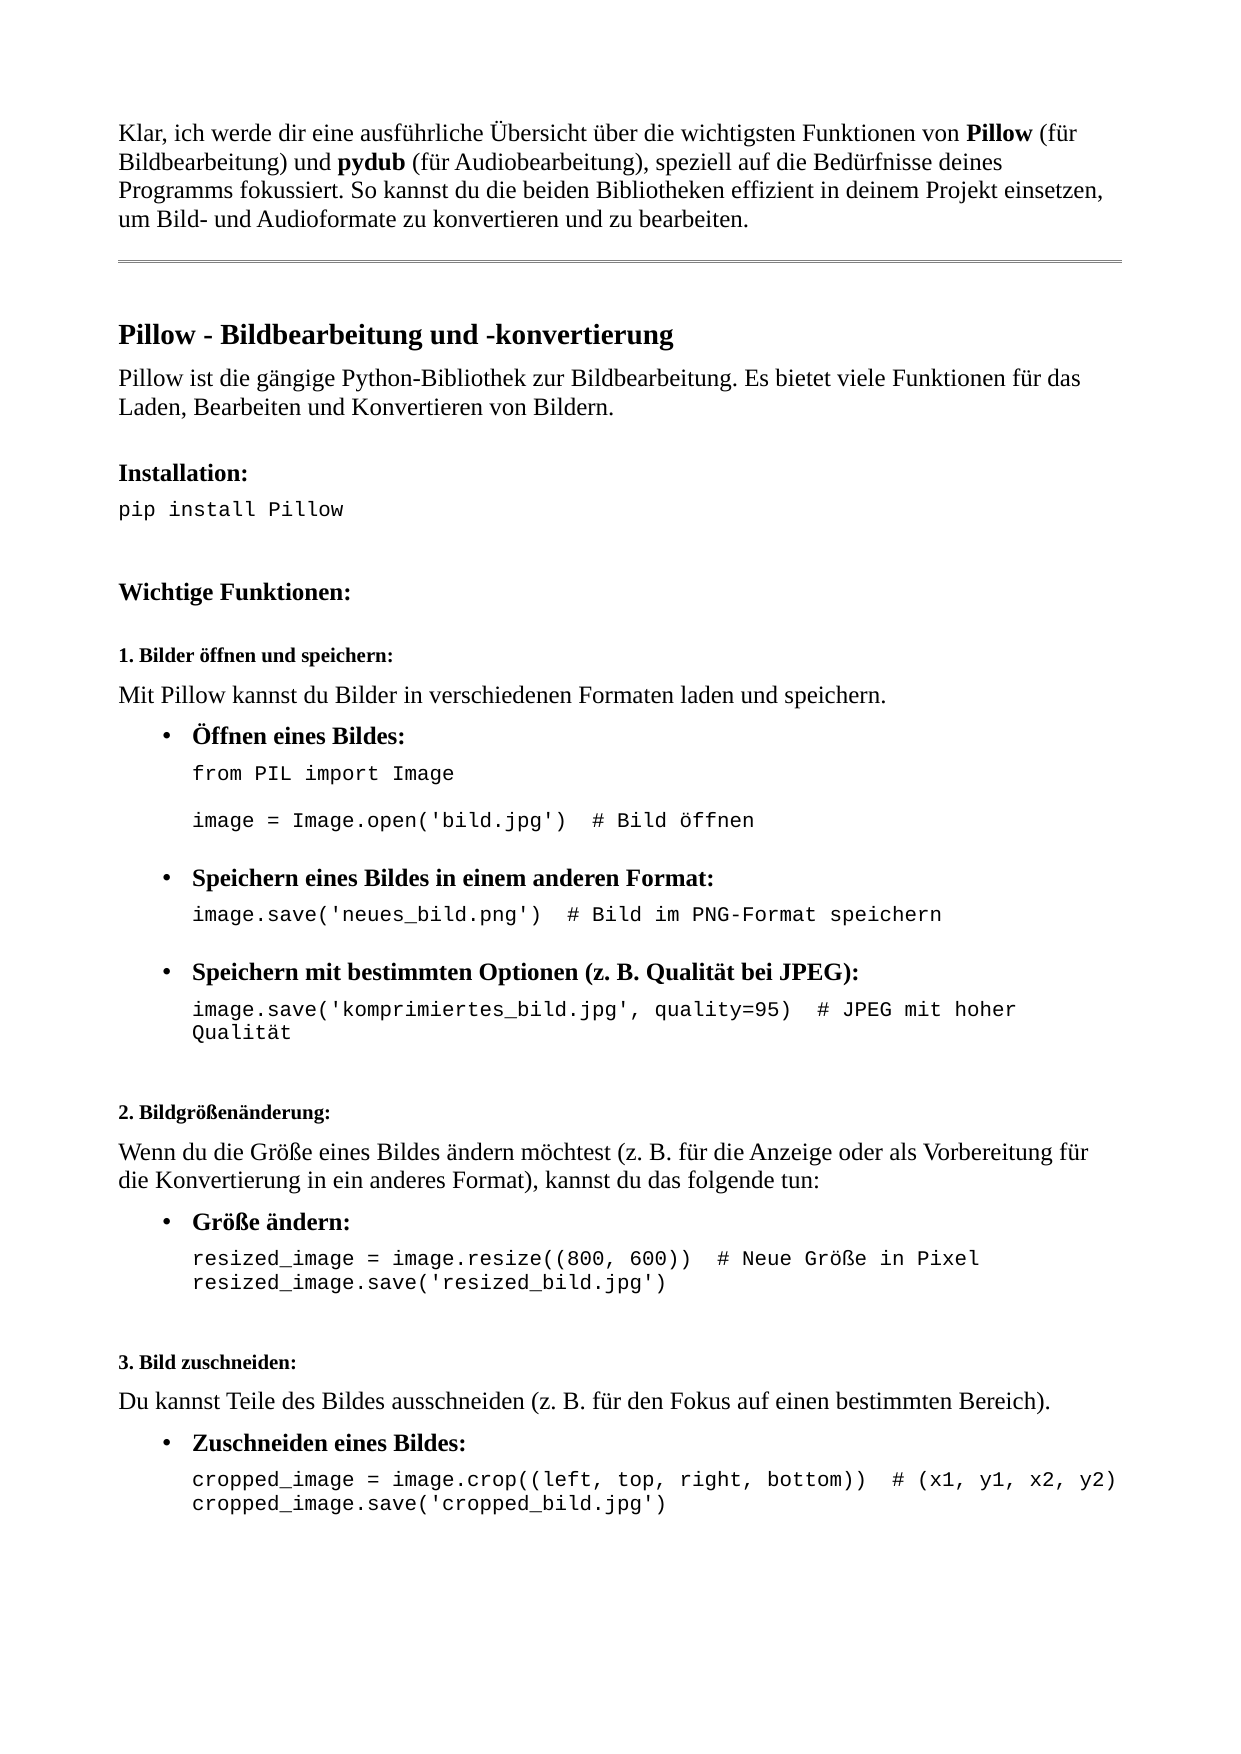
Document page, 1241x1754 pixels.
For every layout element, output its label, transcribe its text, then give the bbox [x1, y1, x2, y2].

subtitle 2. Bildgrößenänderung: [118, 1100, 1122, 1124]
text Klar, ich werde dir eine ausführliche Übersicht über die wichtigsten Funktionen von Pillow (für Bildbearbeitung) und pydub (für Audiobearbeitung), speziell auf die Bedürfnisse deines Programms fokussiert. So kannst du die beiden Bibliotheken effizient in deinem Projekt einsetzen, um Bild- und Audioformate zu konvertieren und zu bearbeiten. [118, 118, 1122, 233]
list from PIL import Image [162, 762, 1122, 786]
list Öffnen eines Bildes: [162, 721, 1122, 750]
list image = Image.open('bild.jpg') # Bild öffnen [162, 810, 1122, 833]
list cropped_image = image.crop((left, top, right, bottom)) # (x1, y1, x2, y2) [162, 1469, 1122, 1493]
text Du kannst Teile des Bildes ausschneiden (z. B. für den Fokus auf einen bestimmten Bereich). [118, 1386, 1122, 1415]
list Speichern eines Bildes in einem anderen Format: [162, 863, 1122, 892]
subtitle Pillow - Bildbearbeitung und -konvertierung [118, 317, 1122, 350]
list Speichern mit bestimmten Optionen (z. B. Qualität bei JPEG): [162, 957, 1122, 986]
list cropped_image.save('cropped_bild.jpg') [162, 1493, 1122, 1516]
list resized_image.save('resized_bild.jpg') [162, 1272, 1122, 1295]
list resized_image = image.resize((800, 600)) # Neue Größe in Pixel [162, 1248, 1122, 1272]
list image.save('komprimiertes_bild.jpg', quality=95) # JPEG mit hoher Qualität [162, 998, 1122, 1046]
text Mit Pillow kannst du Bilder in verschiedenen Formaten laden und speichern. [118, 680, 1122, 709]
subtitle 3. Bild zuschneiden: [118, 1350, 1122, 1374]
text Wenn du die Größe eines Bildes ändern möchtest (z. B. für die Anzeige oder als Vorbereitung für die Konvertierung in ein anderes Format), kannst du das folgende tun: [118, 1137, 1122, 1194]
text pip install Pillow [118, 499, 1122, 523]
list Zuschneiden eines Bildes: [162, 1428, 1122, 1456]
list Größe ändern: [162, 1207, 1122, 1236]
subtitle Installation: [118, 458, 1122, 487]
subtitle 1. Bilder öffnen und speichern: [118, 643, 1122, 667]
list image.save('neues_bild.png') # Bild im PNG-Format speichern [162, 904, 1122, 928]
text Pillow ist die gängige Python-Bibliothek zur Bildbearbeitung. Es bietet viele Funktionen für das Laden, Bearbeiten und Konvertieren von Bildern. [118, 363, 1122, 420]
subtitle Wichtige Funktionen: [118, 577, 1122, 606]
